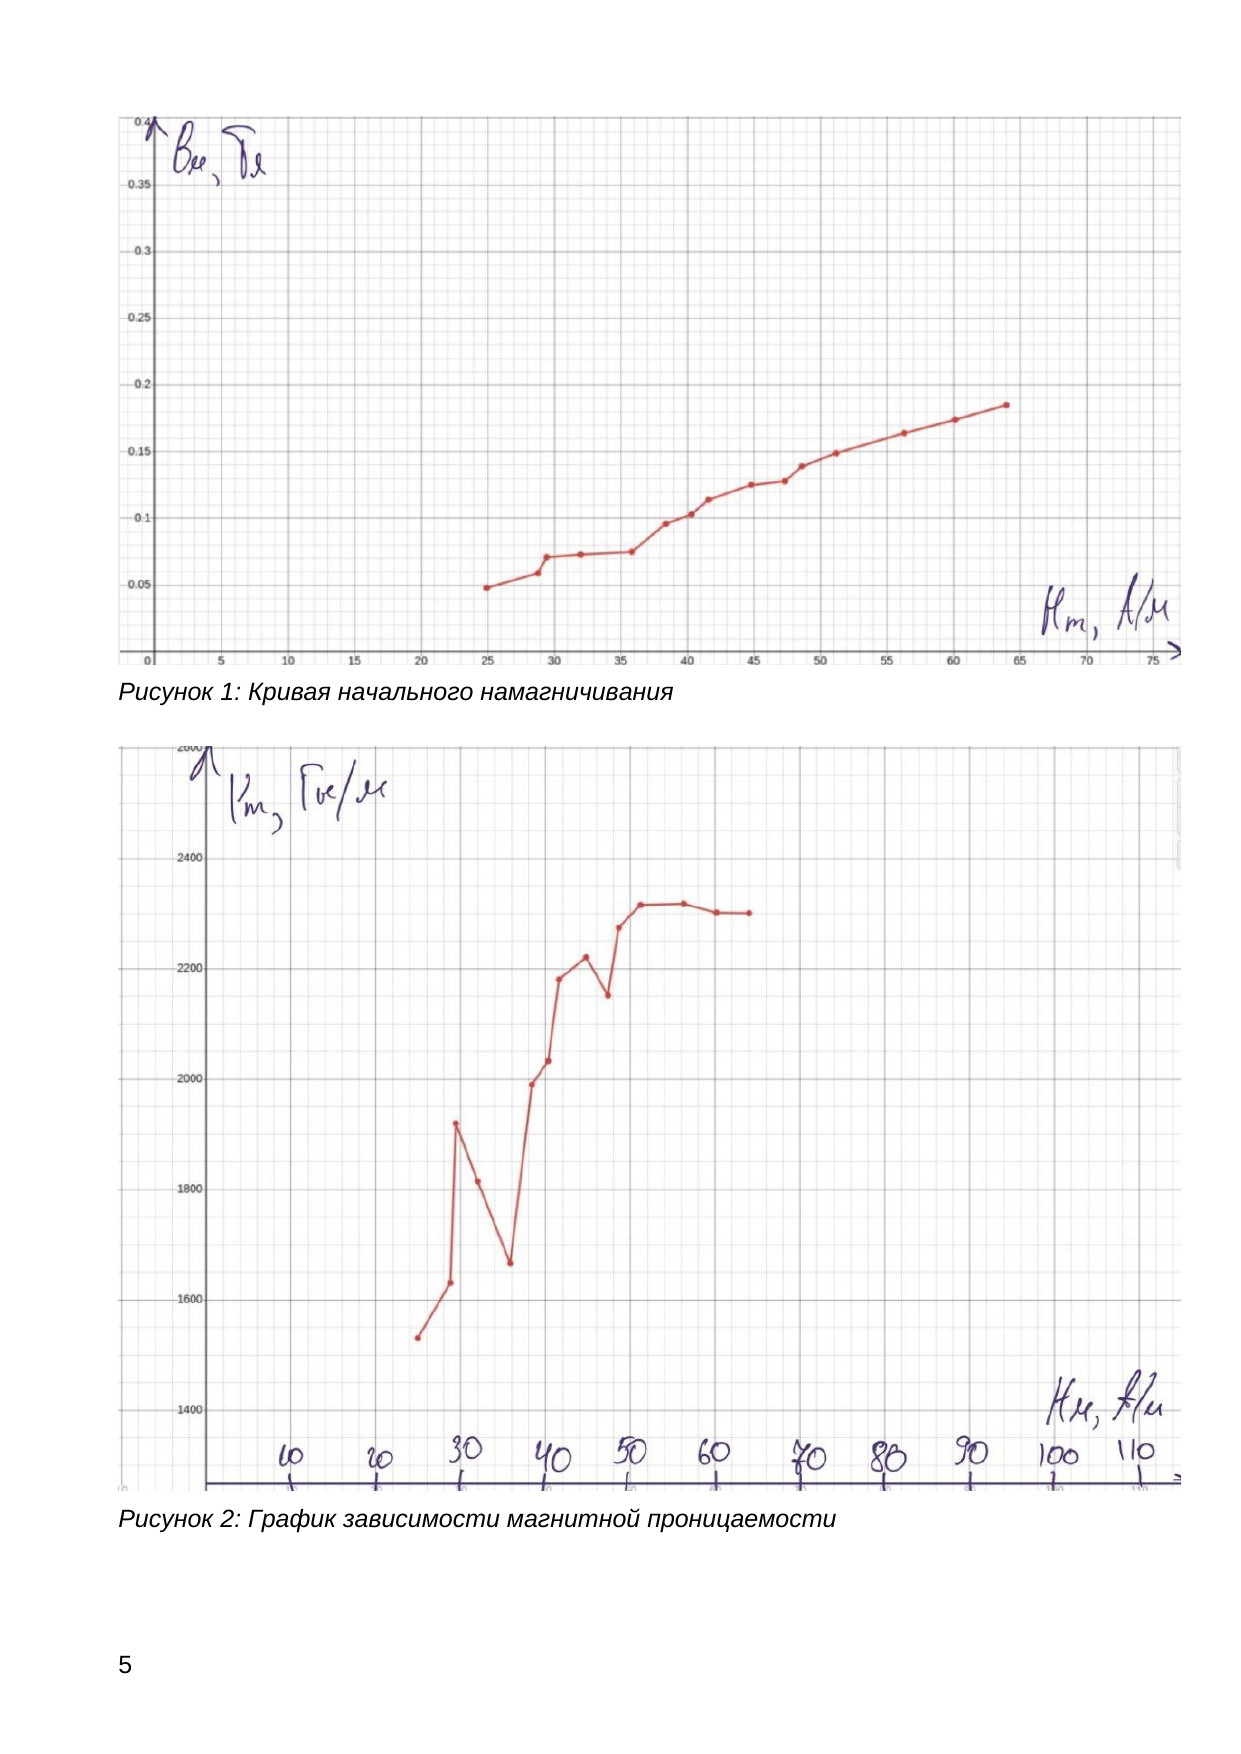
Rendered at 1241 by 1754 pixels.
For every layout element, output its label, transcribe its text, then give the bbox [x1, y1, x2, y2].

picture [118, 116, 1182, 665]
text Рисунок 1: Кривая начального намагничивания [118, 665, 1181, 706]
picture [118, 746, 1182, 1491]
text Рисунок 2: График зависимости магнитной проницаемости [118, 1491, 1181, 1532]
